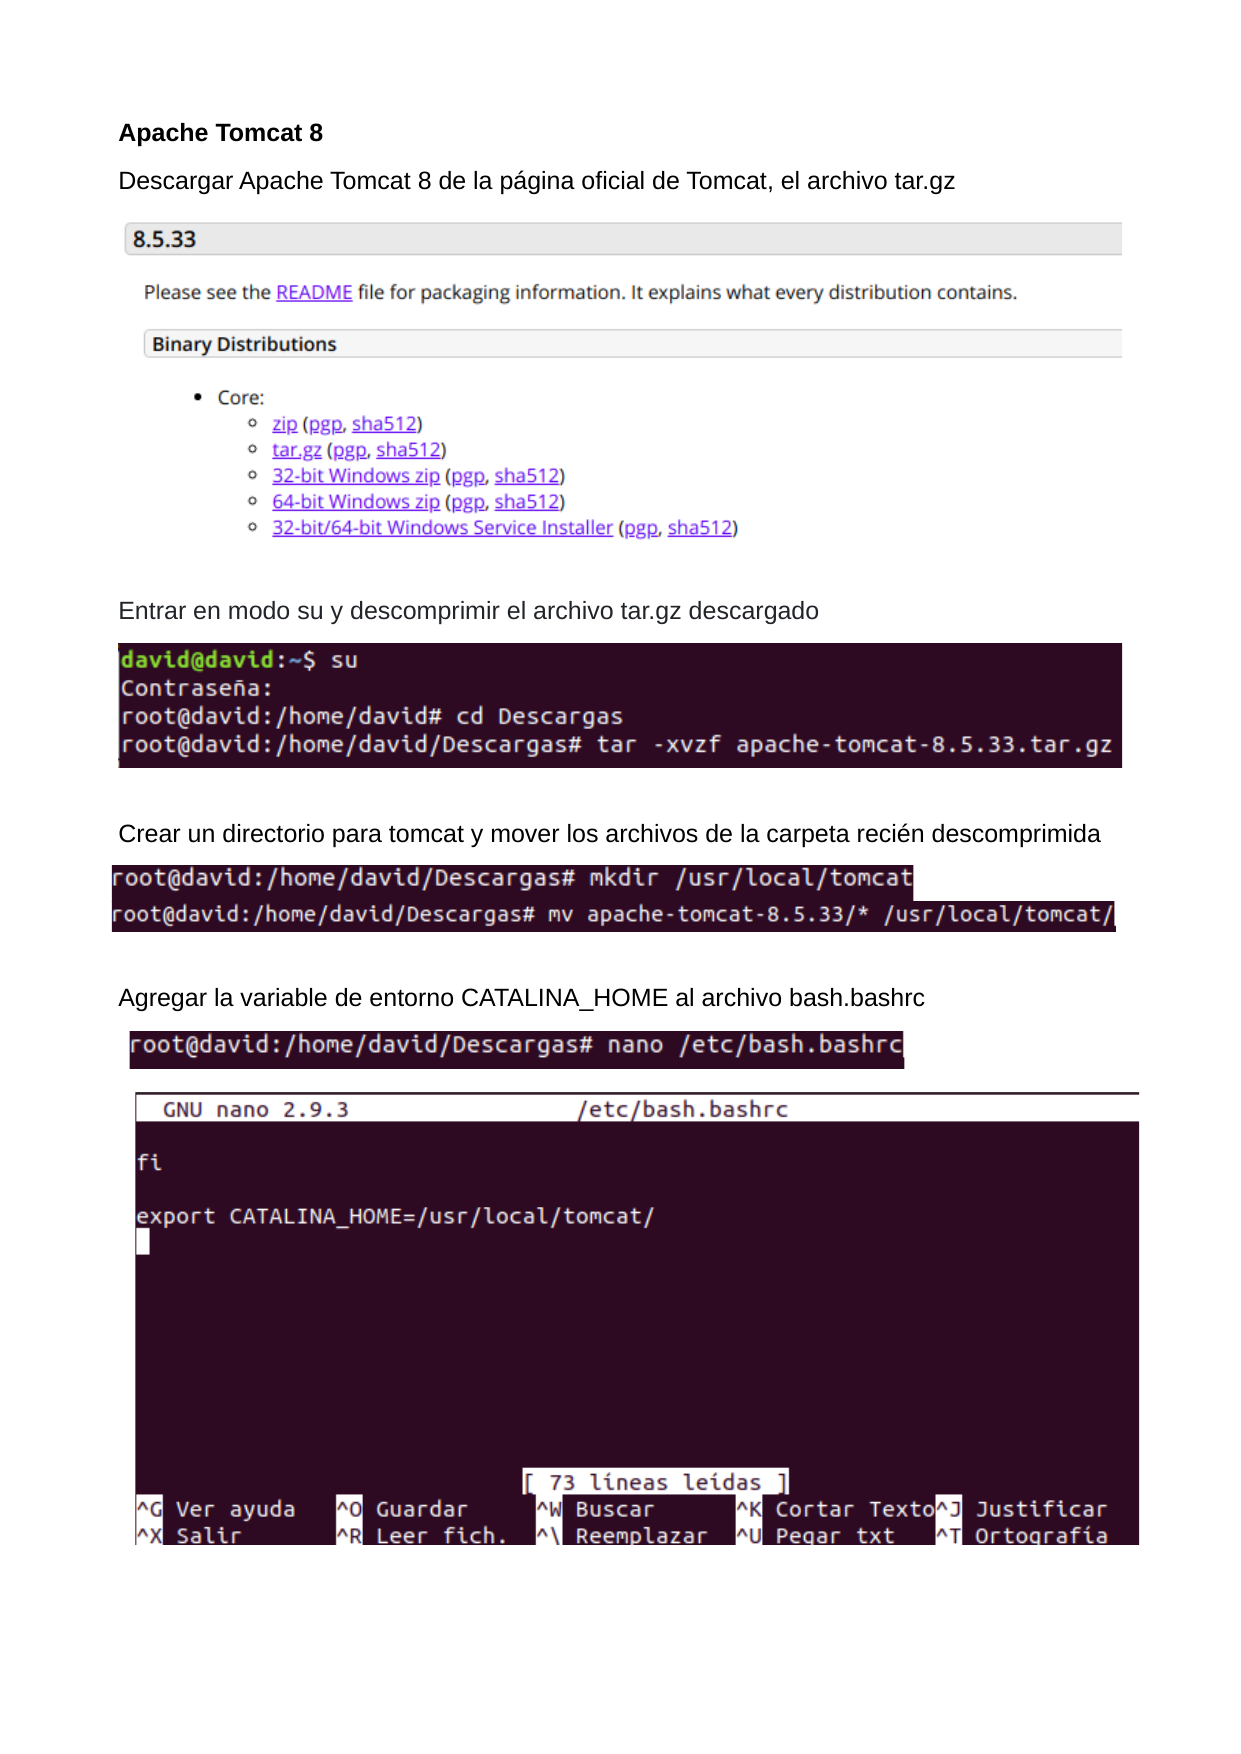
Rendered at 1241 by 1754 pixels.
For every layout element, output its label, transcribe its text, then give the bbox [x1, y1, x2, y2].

picture [111, 865, 1116, 932]
text Apache Tomcat 8 [118, 118, 1122, 147]
text Crear un directorio para tomcat y mover los archivos de la carpeta recién descomprimida [118, 819, 1122, 848]
text Agregar la variable de entorno CATALINA_HOME al archivo bash.bashrc [118, 983, 1122, 1012]
picture [118, 213, 1123, 544]
text Entrar en modo su y descomprimir el archivo tar.gz descargado [118, 596, 1122, 624]
picture [135, 1092, 1140, 1545]
picture [118, 643, 1123, 768]
text Descargar Apache Tomcat 8 de la página oficial de Tomcat, el archivo tar.gz [118, 166, 1122, 194]
picture [129, 1031, 905, 1069]
